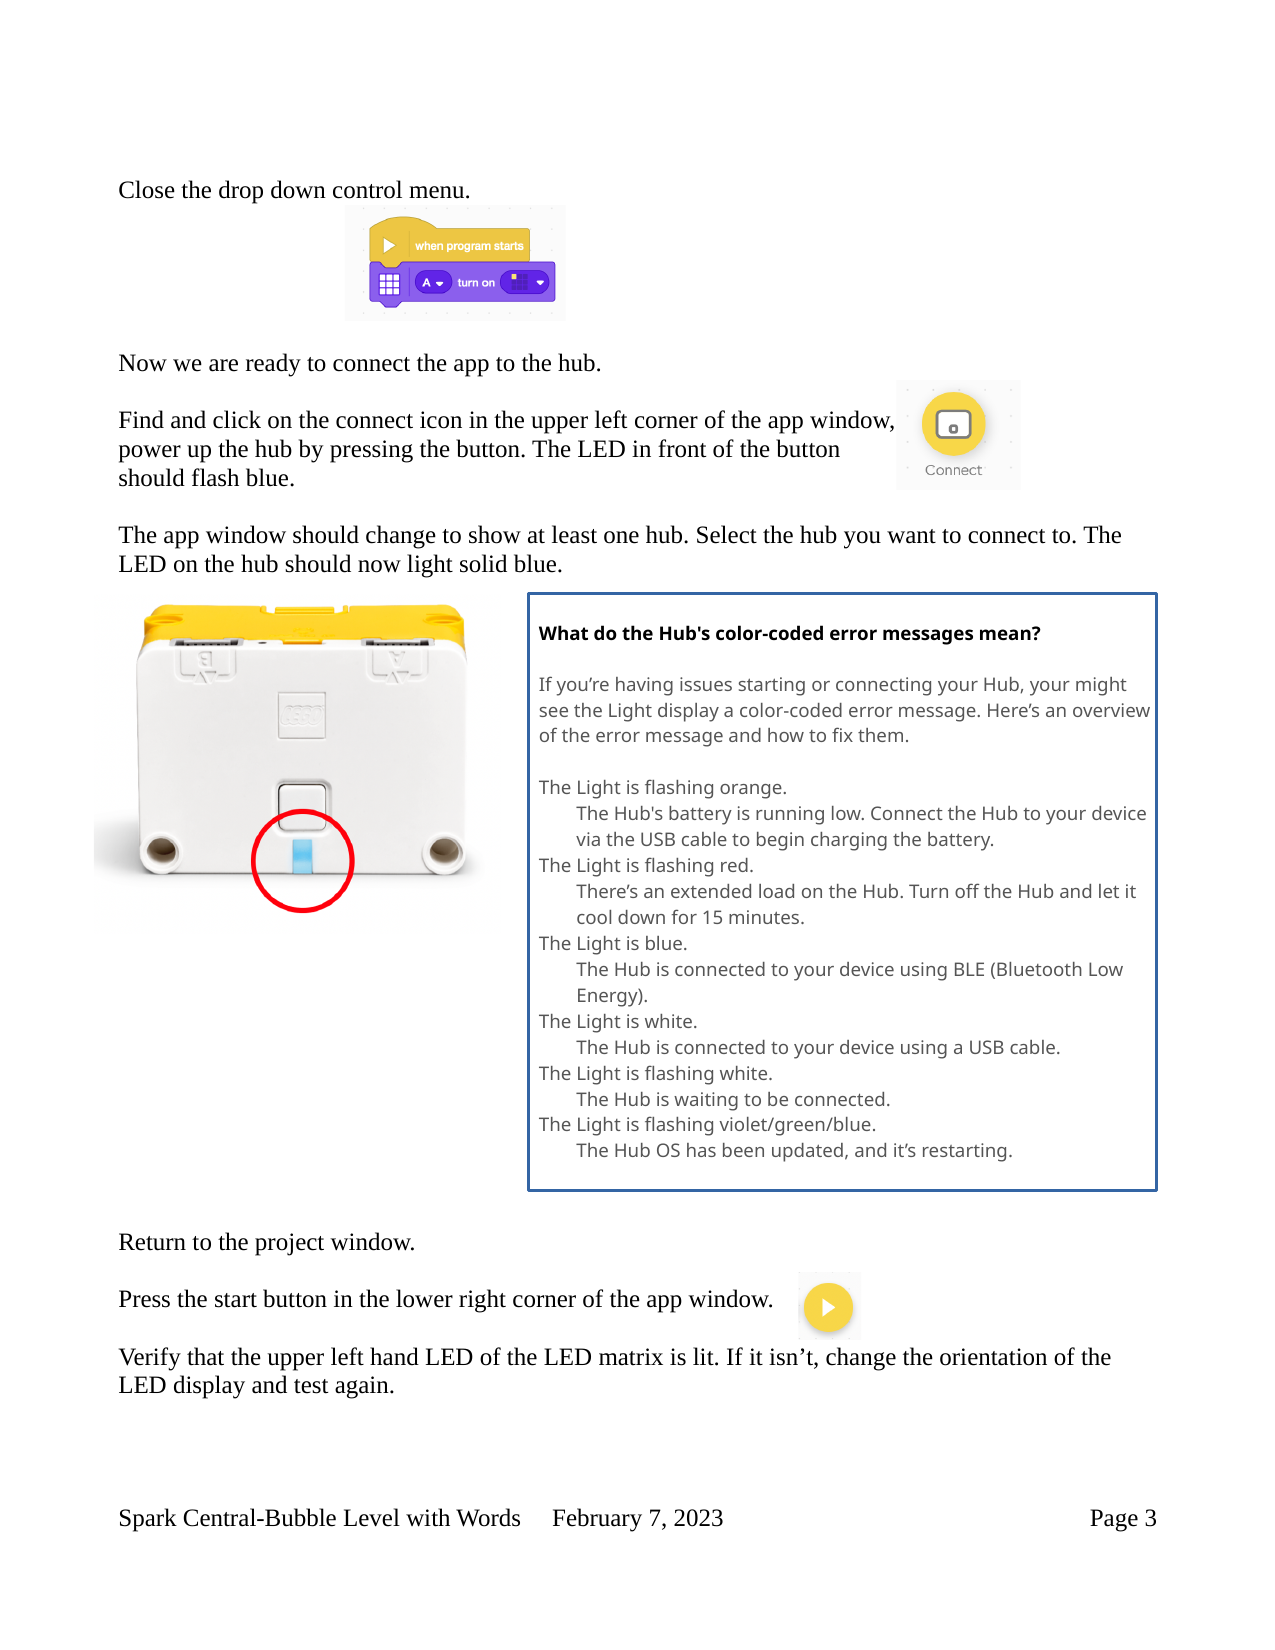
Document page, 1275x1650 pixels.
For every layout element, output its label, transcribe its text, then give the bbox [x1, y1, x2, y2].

text Press the start button in the lower right corner of the app window. [118, 1284, 798, 1313]
text Verify that the upper left hand LED of the LED matrix is lit. If it isn’t, change the orientation of the LED display and test again. [118, 1342, 1157, 1399]
picture [798, 1272, 862, 1340]
picture [344, 205, 566, 321]
text Now we are ready to connect the app to the hub. [118, 348, 1157, 377]
text Close the drop down control menu. [118, 176, 1157, 204]
text [862, 1284, 1157, 1313]
text Find and click on the connect icon in the upper left corner of the app window, power up the hub by pressing the button. The LED in front of the button should flash blue. [118, 406, 1157, 492]
picture [896, 380, 1021, 490]
text Return to the project window. [118, 1227, 1157, 1256]
picture [93, 594, 501, 934]
text The app window should change to show at least one hub. Select the hub you want to connect to. The LED on the hub should now light solid blue. [118, 521, 1157, 578]
